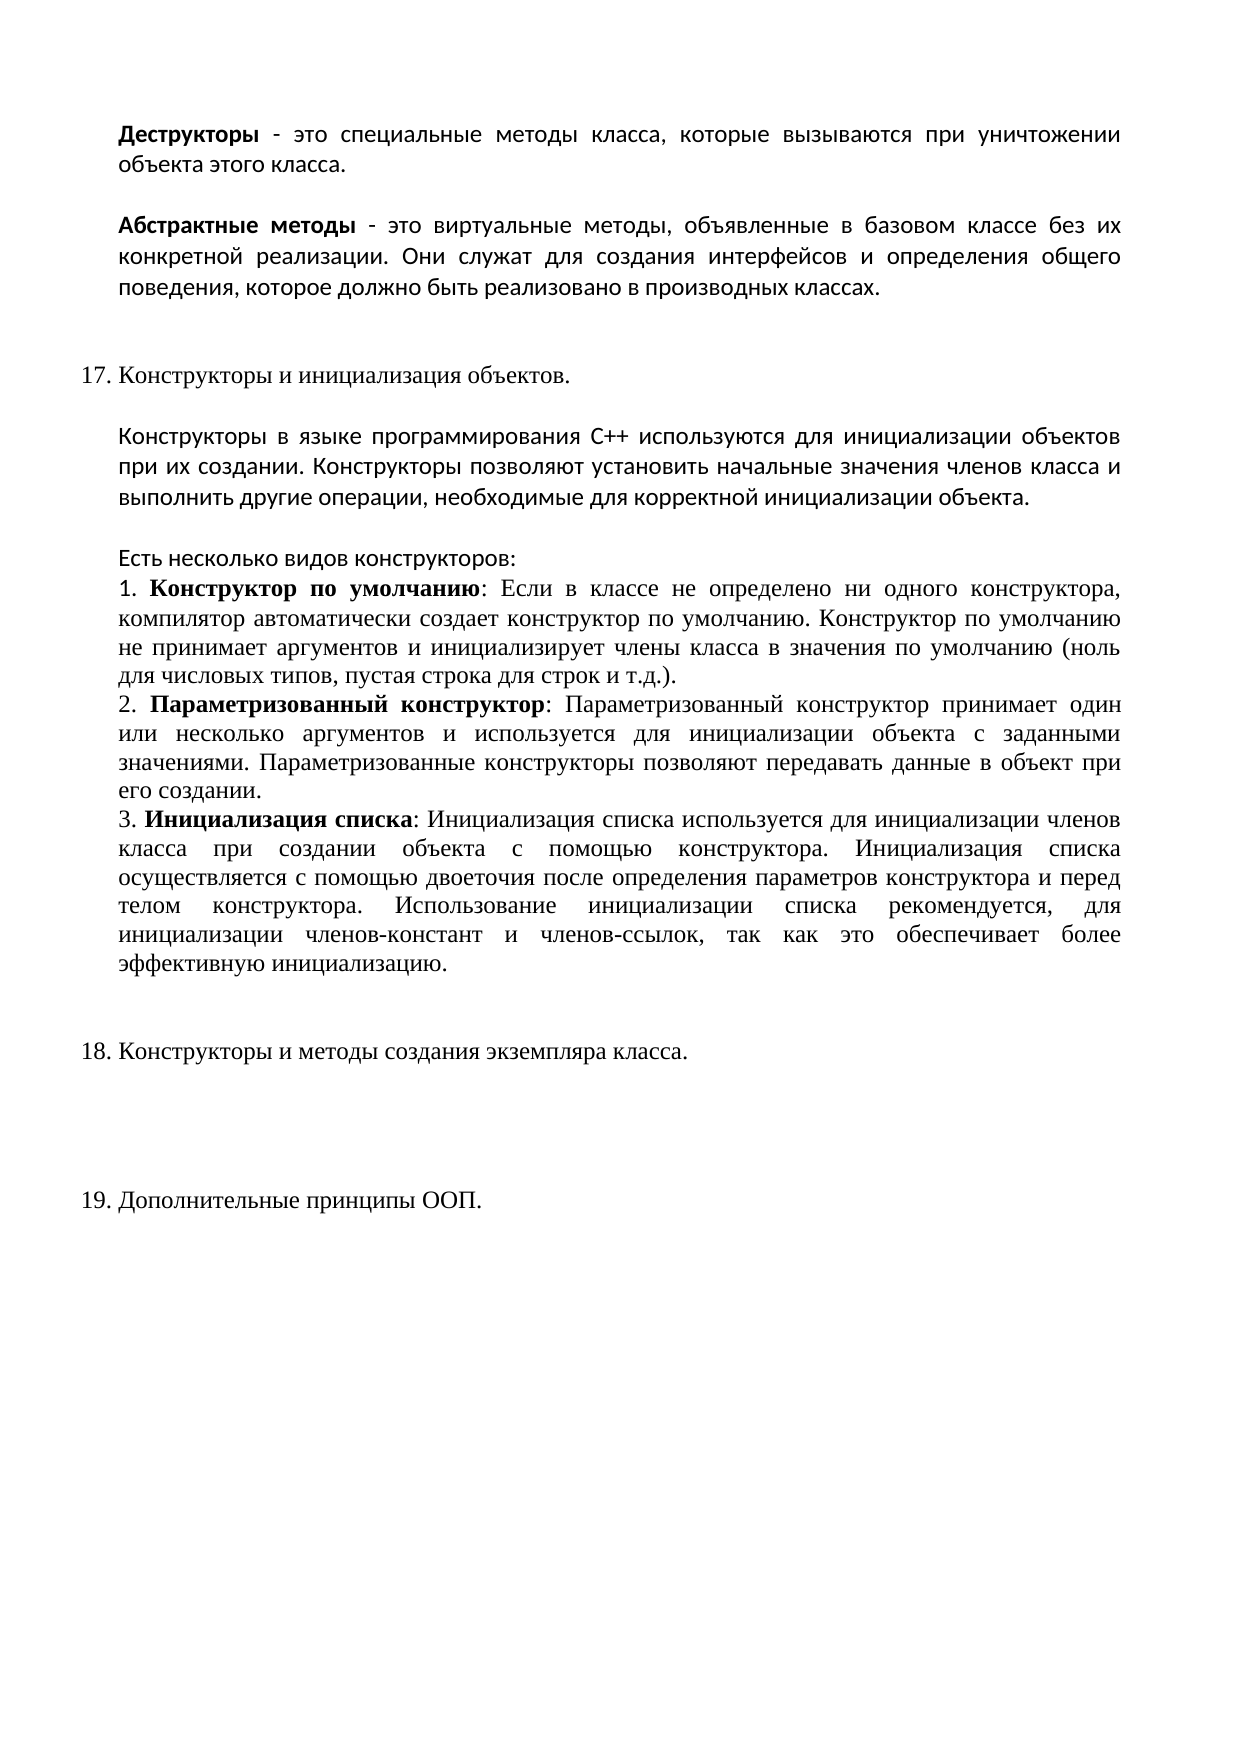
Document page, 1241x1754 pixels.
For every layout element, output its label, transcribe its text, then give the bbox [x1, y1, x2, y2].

list Конструкторы в языке программирования C++ используются для инициализации объектов при их создании. Конструкторы позволяют установить начальные значения членов класса и выполнить другие операции, необходимые для корректной инициализации объекта. [118, 420, 1122, 511]
list 3. Инициализация списка: Инициализация списка используется для инициализации членов класса при создании объекта с помощью конструктора. Инициализация списка осуществляется с помощью двоеточия после определения параметров конструктора и перед телом конструктора. Использование инициализации списка рекомендуется, для инициализации членов-констант и членов-ссылок, так как это обеспечивает более эффективную инициализацию. [118, 804, 1122, 977]
list Деструкторы - это специальные методы класса, которые вызываются при уничтожении объекта этого класса. [118, 118, 1122, 179]
list Конструкторы и методы создания экземпляра класса. [81, 1036, 1122, 1065]
list 1. Конструктор по умолчанию: Если в классе не определено ни одного конструктора, компилятор автоматически создает конструктор по умолчанию. Конструктор по умолчанию не принимает аргументов и инициализирует члены класса в значения по умолчанию (ноль для числовых типов, пустая строка для строк и т.д.). [118, 572, 1122, 689]
list Абстрактные методы - это виртуальные методы, объявленные в базовом классе без их конкретной реализации. Они служат для создания интерфейсов и определения общего поведения, которое должно быть реализовано в производных классах. [118, 210, 1122, 301]
list Конструкторы и инициализация объектов. [81, 361, 1122, 389]
list 2. Параметризованный конструктор: Параметризованный конструктор принимает один или несколько аргументов и используется для инициализации объекта с заданными значениями. Параметризованные конструкторы позволяют передавать данные в объект при его создании. [118, 689, 1122, 804]
list Дополнительные принципы ООП. [81, 1185, 1122, 1214]
list Есть несколько видов конструкторов: [118, 542, 1122, 572]
